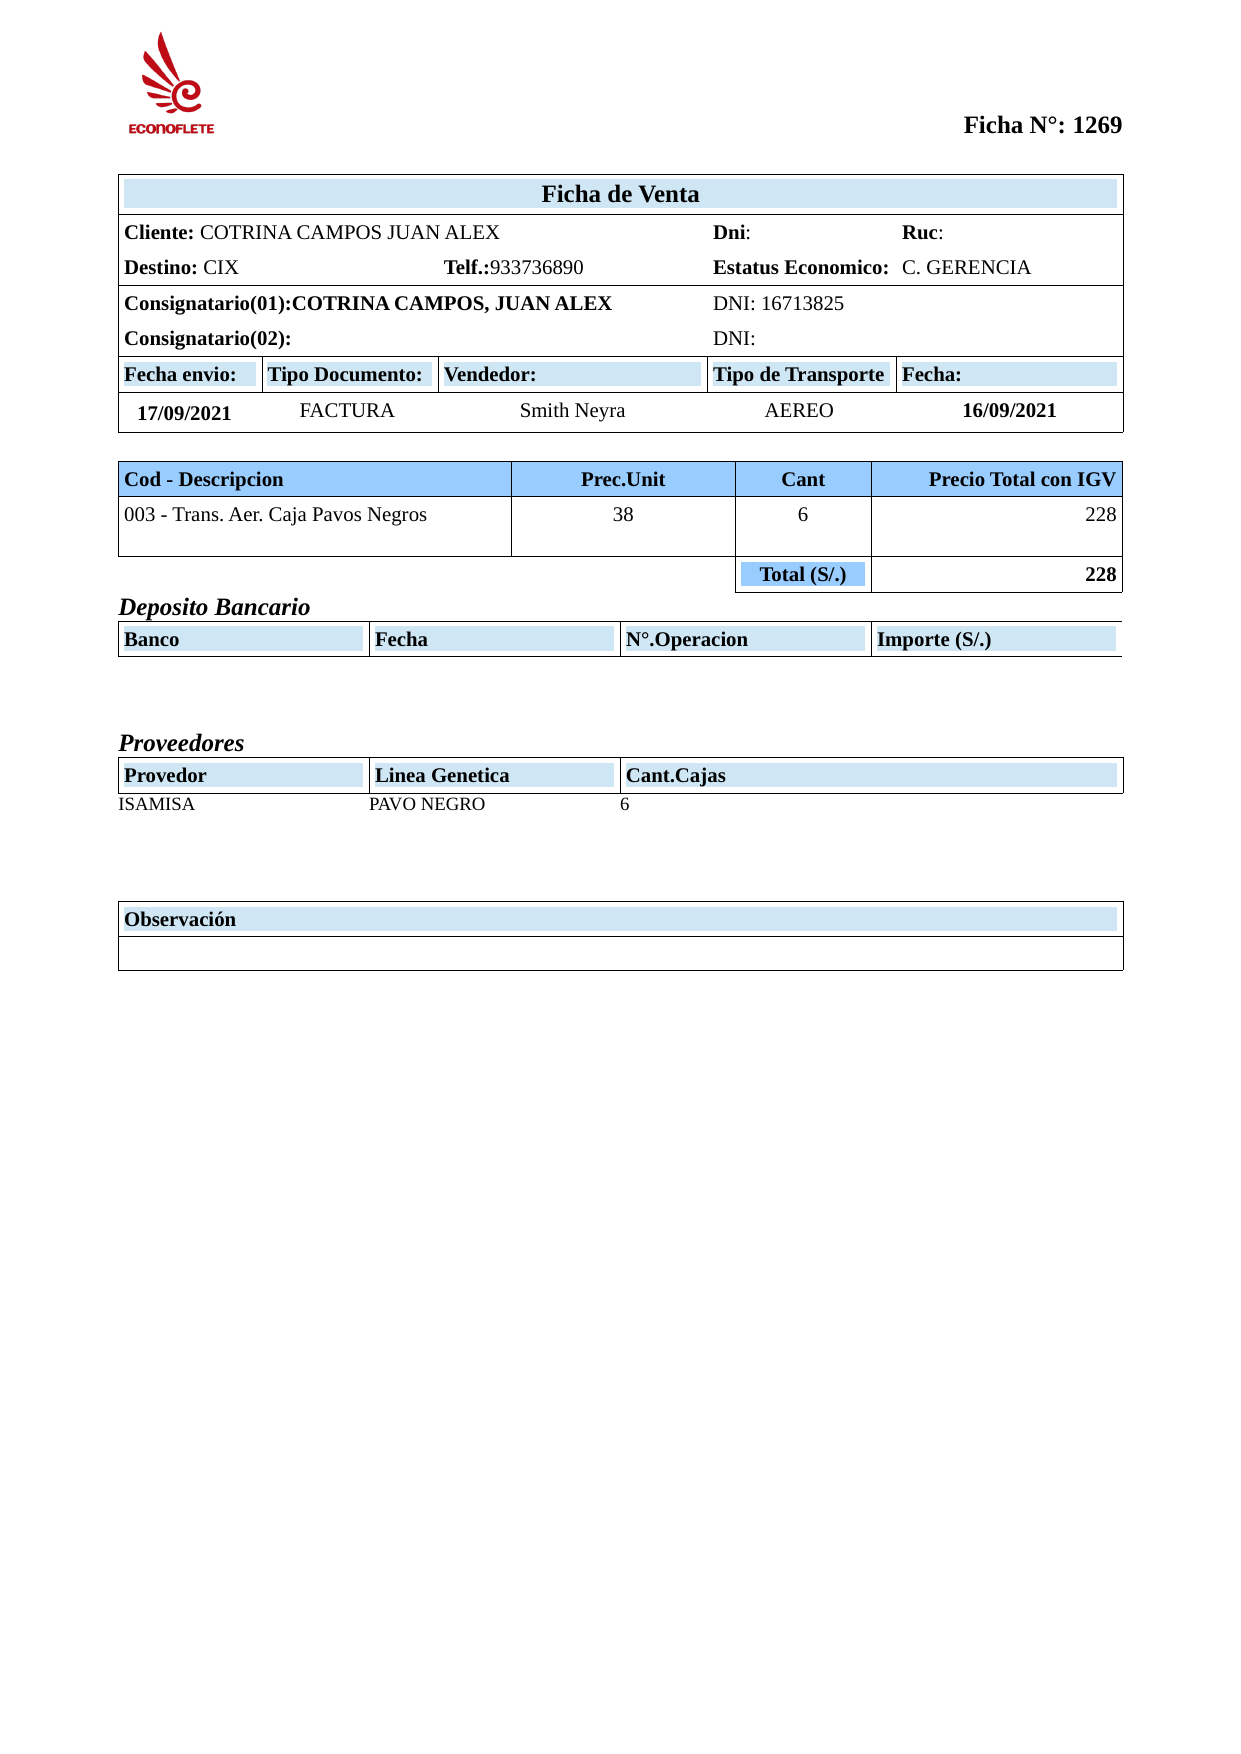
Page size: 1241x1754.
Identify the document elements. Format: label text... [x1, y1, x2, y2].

table_cell Fecha envio: [119, 357, 262, 392]
table_cell [511, 557, 735, 592]
table_cell [369, 680, 620, 704]
table_header Precio Total con IGV [872, 462, 1122, 496]
table_cell Cliente: COTRINA CAMPOS JUAN ALEX [119, 215, 707, 249]
table_cell [871, 705, 1122, 728]
table_cell [118, 680, 369, 704]
table_cell Tipo Documento: [263, 357, 438, 392]
table_cell AEREO [707, 393, 896, 432]
table_cell Telf.:933736890 [438, 249, 707, 285]
table_cell Destino: CIX [119, 249, 438, 285]
table_cell [369, 879, 620, 901]
table_cell Consignatario(02): [119, 321, 707, 356]
table_cell Ruc: [896, 215, 1123, 249]
text Deposito Bancario [118, 592, 1122, 621]
table_cell Total (S/.) [736, 557, 871, 592]
table_cell PAVO NEGRO [369, 794, 620, 814]
table_header Cant.Cajas [621, 758, 1123, 793]
table_header Prec.Unit [512, 462, 735, 496]
table_cell [118, 858, 369, 879]
table_cell [620, 879, 1123, 901]
table_cell 38 [512, 497, 735, 556]
table_cell [871, 680, 1122, 704]
table_header Observación [119, 902, 1123, 936]
table_header Ficha de Venta [119, 175, 1123, 214]
table_cell [620, 680, 871, 704]
table_cell [620, 836, 1123, 858]
table_cell [369, 836, 620, 858]
table_cell Fecha: [897, 357, 1123, 392]
table_cell [620, 705, 871, 728]
table_header N°.Operacion [621, 622, 871, 656]
table_cell [119, 937, 1123, 969]
table_header Cod - Descripcion [119, 462, 511, 496]
table_cell ISAMISA [118, 794, 369, 814]
table_cell FACTURA [262, 393, 438, 432]
table_cell [118, 879, 369, 901]
table_cell Smith Neyra [438, 393, 707, 432]
table_cell [369, 705, 620, 728]
table_cell 6 [620, 794, 1123, 814]
table_cell [871, 657, 1122, 680]
table_cell [118, 705, 369, 728]
table_cell [118, 836, 369, 858]
table_cell C. GERENCIA [896, 249, 1123, 285]
picture [118, 31, 225, 134]
table_cell [118, 815, 369, 836]
table_cell Dni: [707, 215, 896, 249]
table_header Cant [736, 462, 871, 496]
table_cell 16/09/2021 [896, 393, 1123, 432]
table_header Linea Genetica [370, 758, 620, 793]
table_cell [369, 858, 620, 879]
text Proveedores [118, 728, 1122, 757]
table_cell 228 [872, 557, 1122, 592]
table_cell Estatus Economico: [707, 249, 896, 285]
table_cell DNI: 16713825 [707, 286, 1123, 321]
table_cell DNI: [707, 321, 1123, 356]
table_cell 003 - Trans. Aer. Caja Pavos Negros [119, 497, 511, 556]
table_cell Vendedor: [439, 357, 707, 392]
table_cell [620, 815, 1123, 836]
table_cell [369, 815, 620, 836]
table_header Provedor [119, 758, 369, 793]
table_cell [620, 858, 1123, 879]
table_header Importe (S/.) [872, 622, 1122, 656]
table_header Fecha [370, 622, 620, 656]
table_cell [118, 557, 511, 592]
table_cell Tipo de Transporte [708, 357, 896, 392]
table_cell 228 [872, 497, 1122, 556]
table_cell 17/09/2021 [119, 393, 262, 432]
table_cell 6 [736, 497, 871, 556]
table_cell [118, 657, 369, 680]
table_cell Consignatario(01):COTRINA CAMPOS, JUAN ALEX [119, 286, 707, 321]
table_header Banco [119, 622, 369, 656]
table_cell [620, 657, 871, 680]
table_cell [369, 657, 620, 680]
